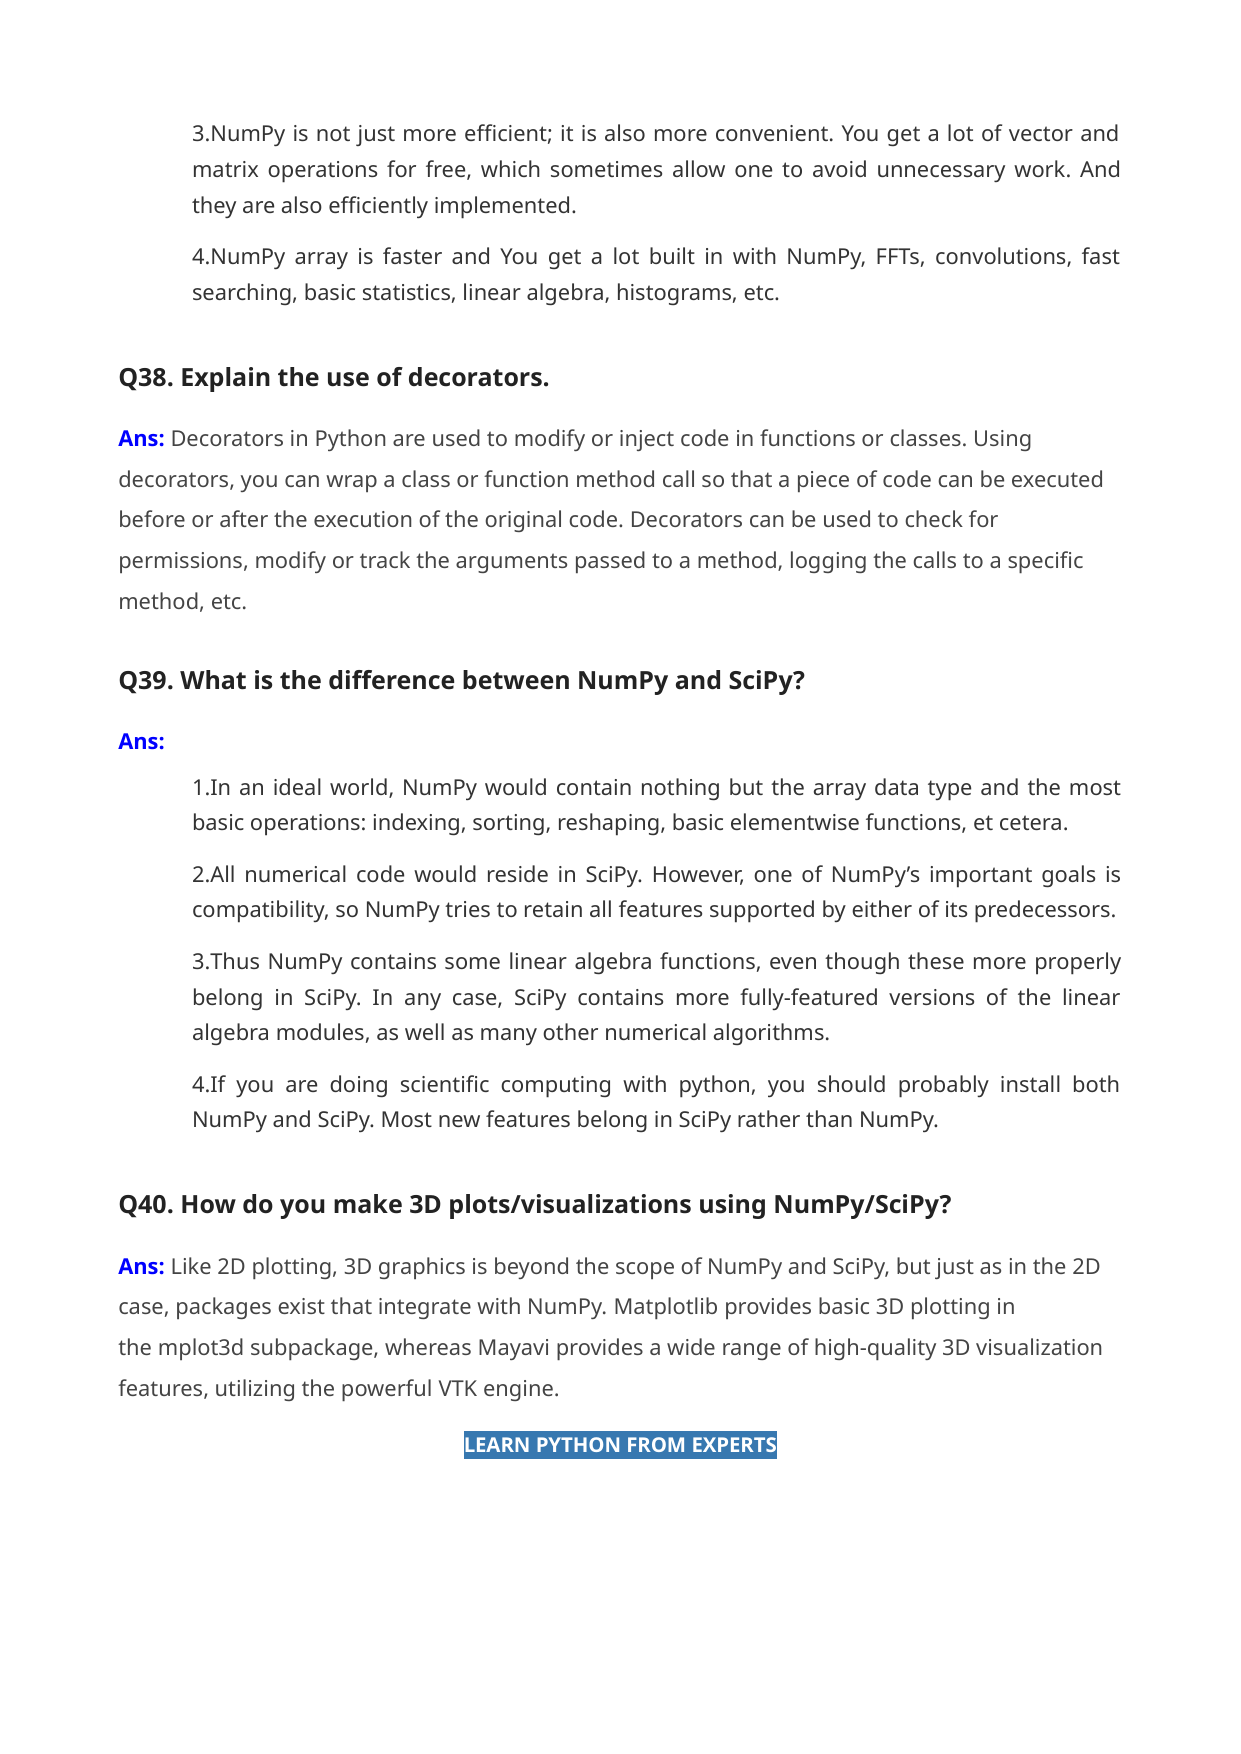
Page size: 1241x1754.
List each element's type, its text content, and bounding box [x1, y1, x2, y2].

subtitle Q38. Explain the use of decorators. [118, 359, 1122, 393]
text Ans: [118, 715, 1122, 756]
text Ans: Like 2D plotting, 3D graphics is beyond the scope of NumPy and SciPy, but just as in the 2D case, packages exist that integrate with NumPy. Matplotlib provides basic 3D plotting in the mplot3d subpackage, whereas Mayavi provides a wide range of high-quality 3D visualization features, utilizing the powerful VTK engine. [118, 1240, 1122, 1402]
list In an ideal world, NumPy would contain nothing but the array data type and the most basic operations: indexing, sorting, reshaping, basic elementwise functions, et cetera. [118, 772, 1122, 837]
subtitle Q40. How do you make 3D plots/visualizations using NumPy/SciPy? [118, 1187, 1122, 1221]
subtitle Q39. What is the difference between NumPy and SciPy? [118, 662, 1122, 696]
list All numerical code would reside in SciPy. However, one of NumPy’s important goals is compatibility, so NumPy tries to retain all features supported by either of its predecessors. [118, 859, 1122, 924]
list NumPy is not just more efficient; it is also more convenient. You get a lot of vector and matrix operations for free, which sometimes allow one to avoid unnecessary work. And they are also efficiently implemented. [118, 118, 1122, 219]
list Thus NumPy contains some linear algebra functions, even though these more properly belong in SciPy. In any case, SciPy contains more fully-featured versions of the linear algebra modules, as well as many other numerical algorithms. [118, 946, 1122, 1047]
list NumPy array is faster and You get a lot built in with NumPy, FFTs, convolutions, fast searching, basic statistics, linear algebra, histograms, etc. [118, 241, 1122, 306]
text LEARN PYTHON FROM EXPERTS [118, 1418, 1122, 1459]
text Ans: Decorators in Python are used to modify or inject code in functions or classes. Using decorators, you can wrap a class or function method call so that a piece of code can be executed before or after the execution of the original code. Decorators can be used to check for permissions, modify or track the arguments passed to a method, logging the calls to a specific method, etc. [118, 412, 1122, 615]
list If you are doing scientific computing with python, you should probably install both NumPy and SciPy. Most new features belong in SciPy rather than NumPy. [118, 1068, 1122, 1134]
